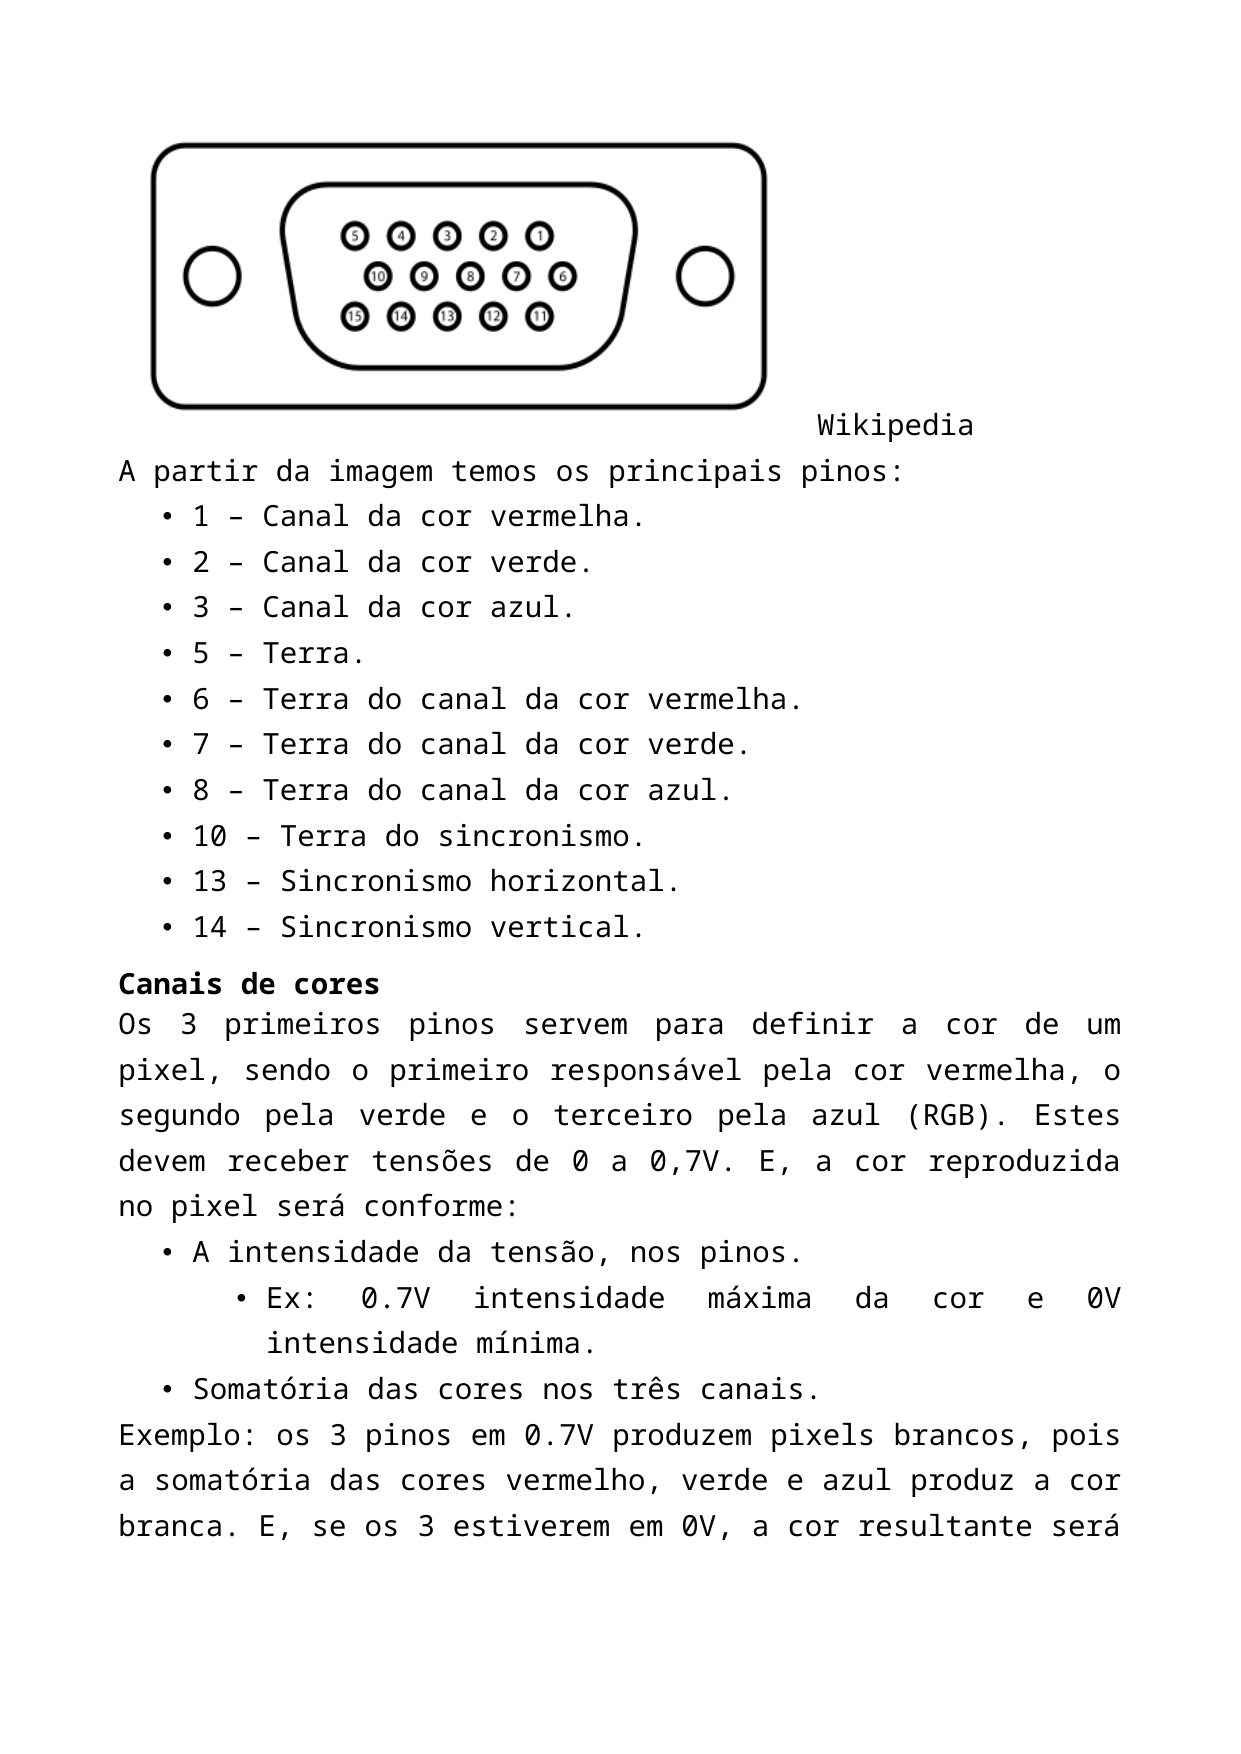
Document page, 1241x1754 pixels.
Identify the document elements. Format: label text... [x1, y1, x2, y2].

list 1 – Canal da cor vermelha. [162, 495, 1122, 535]
list 2 – Canal da cor verde. [162, 541, 1122, 581]
picture [118, 118, 800, 436]
list 14 – Sincronismo vertical. [162, 906, 1122, 946]
list Somatória das cores nos três canais. [162, 1368, 1122, 1408]
list 6 – Terra do canal da cor vermelha. [162, 678, 1122, 718]
text A partir da imagem temos os principais pinos: [118, 450, 1122, 489]
list 7 – Terra do canal da cor verde. [162, 723, 1122, 763]
list 8 – Terra do canal da cor azul. [162, 769, 1122, 809]
list 10 – Terra do sincronismo. [162, 815, 1122, 854]
list 13 – Sincronismo horizontal. [162, 860, 1122, 900]
text Exemplo: os 3 pinos em 0.7V produzem pixels brancos, pois a somatória das cores vermelho, verde e azul produz a cor branca. E, se os 3 estiverem em 0V, a cor resultante será [118, 1414, 1122, 1545]
list 3 – Canal da cor azul. [162, 587, 1122, 626]
text Os 3 primeiros pinos servem para definir a cor de um pixel, sendo o primeiro responsável pela cor vermelha, o segundo pela verde e o terceiro pela azul (RGB). Estes devem receber tensões de 0 a 0,7V. E, a cor reproduzida no pixel será conforme: [118, 1003, 1122, 1225]
subtitle Canais de cores [118, 952, 1122, 1003]
list Ex: 0.7V intensidade máxima da cor e 0V intensidade mínima. [236, 1277, 1122, 1362]
list A intensidade da tensão, nos pinos. [162, 1231, 1122, 1271]
text Wikipedia [118, 118, 1122, 444]
list 5 – Terra. [162, 632, 1122, 672]
